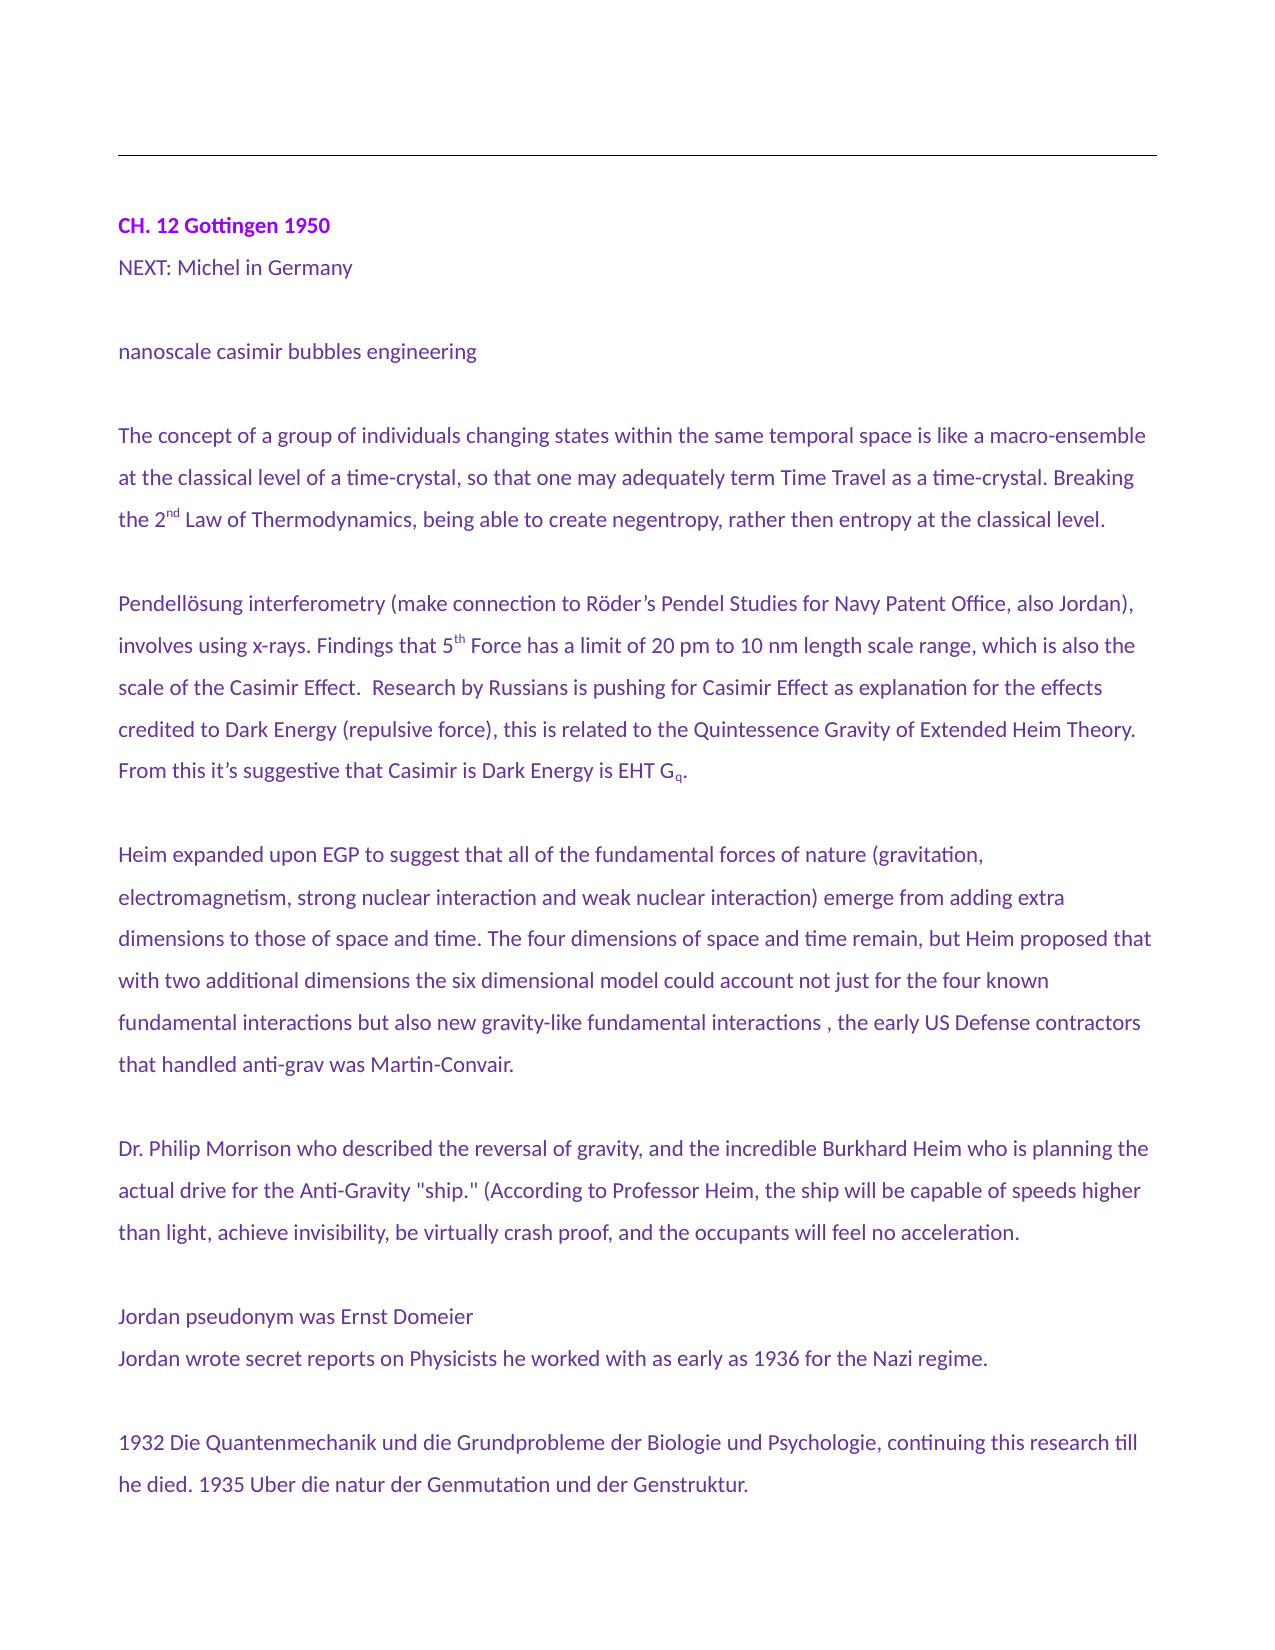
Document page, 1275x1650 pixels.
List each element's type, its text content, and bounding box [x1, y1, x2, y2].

text The concept of a group of individuals changing states within the same temporal space is like a macro-ensemble at the classical level of a time-crystal, so that one may adequately term Time Travel as a time-crystal. Breaking the 2nd Law of Thermodynamics, being able to create negentropy, rather then entropy at the classical level. [118, 421, 1157, 533]
text NEXT: Michel in Germany [118, 253, 1157, 281]
text Jordan pseudonym was Ernst Domeier [118, 1302, 1157, 1330]
text Pendellösung interferometry (make connection to Röder’s Pendel Studies for Navy Patent Office, also Jordan), involves using x-rays. Findings that 5th Force has a limit of 20 pm to 10 nm length scale range, which is also the scale of the Casimir Effect. Research by Russians is pushing for Casimir Effect as explanation for the effects credited to Dark Energy (repulsive force), this is related to the Quintessence Gravity of Extended Heim Theory. From this it’s suggestive that Casimir is Dark Energy is EHT Gq. [118, 589, 1157, 785]
text Jordan wrote secret reports on Physicists he worked with as early as 1936 for the Nazi regime. [118, 1344, 1157, 1372]
text Heim expanded upon EGP to suggest that all of the fundamental forces of nature (gravitation, electromagnetism, strong nuclear interaction and weak nuclear interaction) emerge from adding extra dimensions to those of space and time. The four dimensions of space and time remain, but Heim proposed that with two additional dimensions the six dimensional model could account not just for the four known fundamental interactions but also new gravity-like fundamental interactions , the early US Defense contractors that handled anti-grav was Martin-Convair. [118, 841, 1157, 1078]
text nanoscale casimir bubbles engineering [118, 337, 1157, 365]
text CH. 12 Gottingen 1950 [118, 211, 1157, 239]
text 1932 Die Quantenmechanik und die Grundprobleme der Biologie und Psychologie, continuing this research till he died. 1935 Uber die natur der Genmutation und der Genstruktur. [118, 1428, 1157, 1498]
text Dr. Philip Morrison who described the reversal of gravity, and the incredible Burkhard Heim who is planning the actual drive for the Anti-Gravity "ship." (According to Professor Heim, the ship will be capable of speeds higher than light, achieve invisibility, be virtually crash proof, and the occupants will feel no acceleration. [118, 1134, 1157, 1246]
